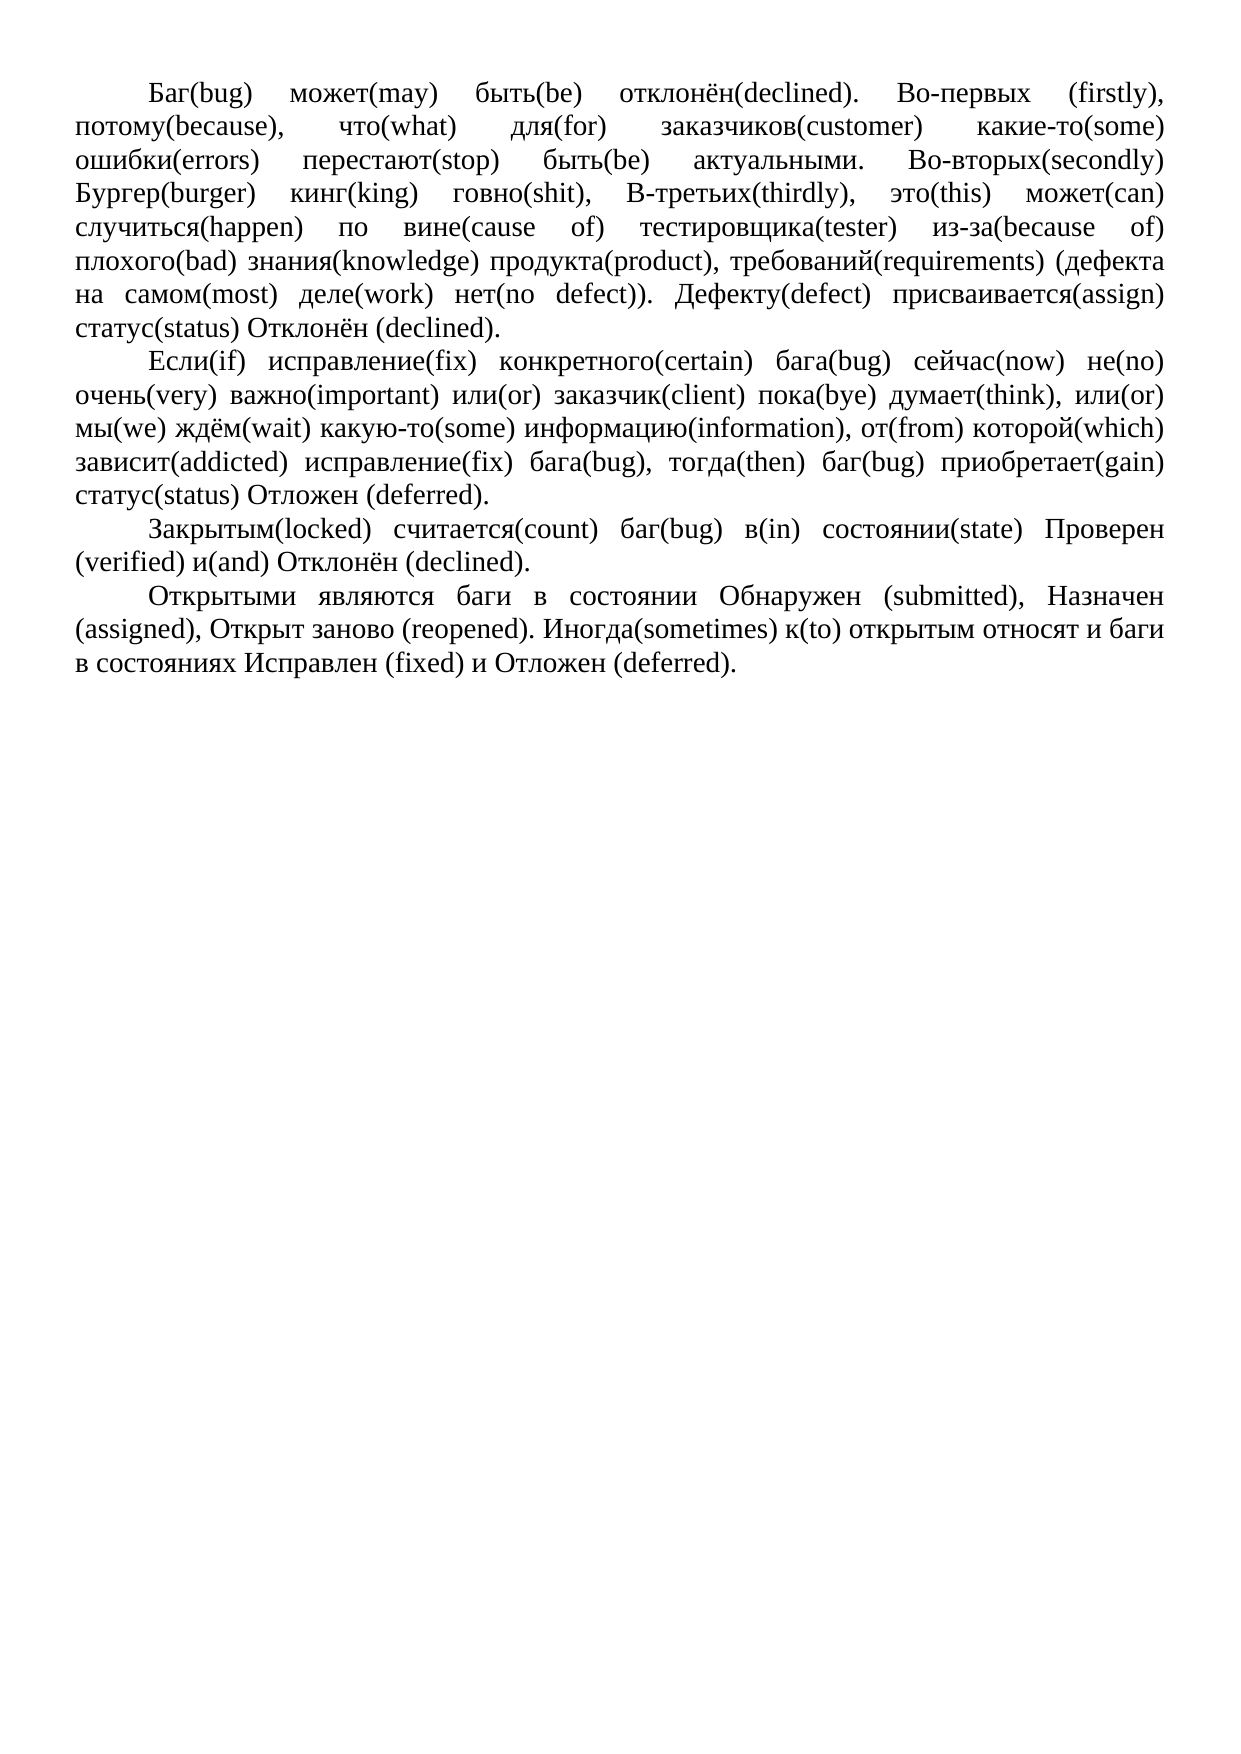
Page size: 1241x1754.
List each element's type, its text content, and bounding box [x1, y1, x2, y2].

subtitle Закрытым(locked) считается(count) баг(bug) в(in) состоянии(state) Проверен (verified) и(and) Отклонён (declined). [75, 511, 1165, 578]
subtitle Если(if) исправление(fix) конкретного(certain) бага(bug) сейчас(now) не(no) очень(very) важно(important) или(or) заказчик(client) пока(bye) думает(think), или(or) мы(we) ждём(wait) какую-то(some) информацию(information), от(from) которой(which) зависит(addicted) исправление(fix) бага(bug), тогда(then) баг(bug) приобретает(gain) статус(status) Отложен (deferred). [75, 343, 1165, 511]
subtitle Баг(bug) может(may) быть(be) отклонён(declined). Во-первых (firstly), потому(because), что(what) для(for) заказчиков(customer) какие-то(some) ошибки(errors) перестают(stop) быть(be) актуальными. Во-вторых(secondly) Бургер(burger) кинг(king) говно(shit), В-третьих(thirdly), это(this) может(can) случиться(happen) по вине(cause of) тестировщика(tester) из-за(because of) плохого(bad) знания(knowledge) продукта(product), требований(requirements) (дефекта на самом(most) деле(work) нет(no defect)). Дефекту(defect) присваивается(assign) статус(status) Отклонён (declined). [75, 75, 1165, 343]
subtitle Открытыми являются баги в состоянии Обнаружен (submitted), Назначен (assigned), Открыт заново (reopened). Иногда(sometimes) к(to) открытым относят и баги в состояниях Исправлен (fixed) и Отложен (deferred). [75, 578, 1165, 679]
